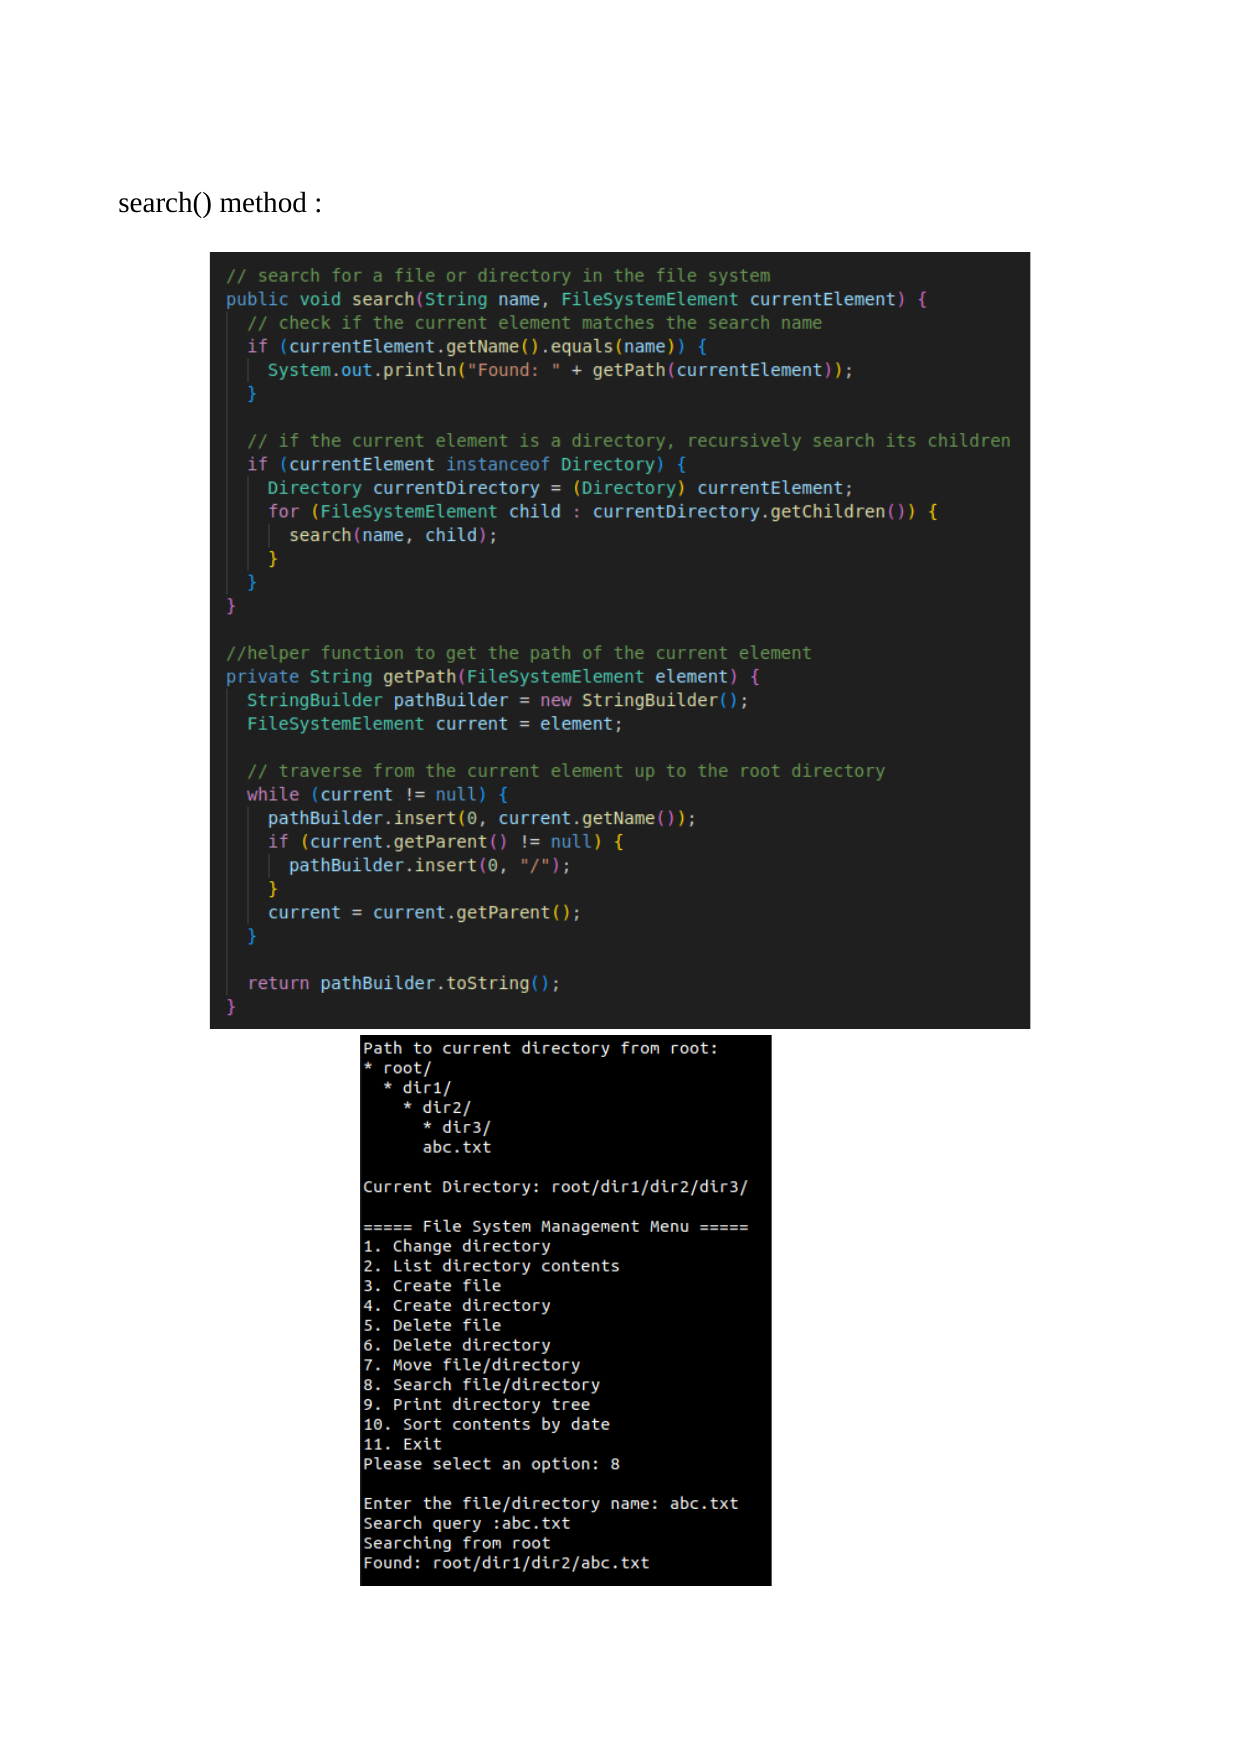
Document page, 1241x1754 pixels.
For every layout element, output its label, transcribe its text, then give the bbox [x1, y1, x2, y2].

text search() method : [118, 118, 1122, 219]
picture [209, 252, 1031, 1029]
picture [360, 1035, 772, 1586]
text [118, 252, 1122, 1632]
